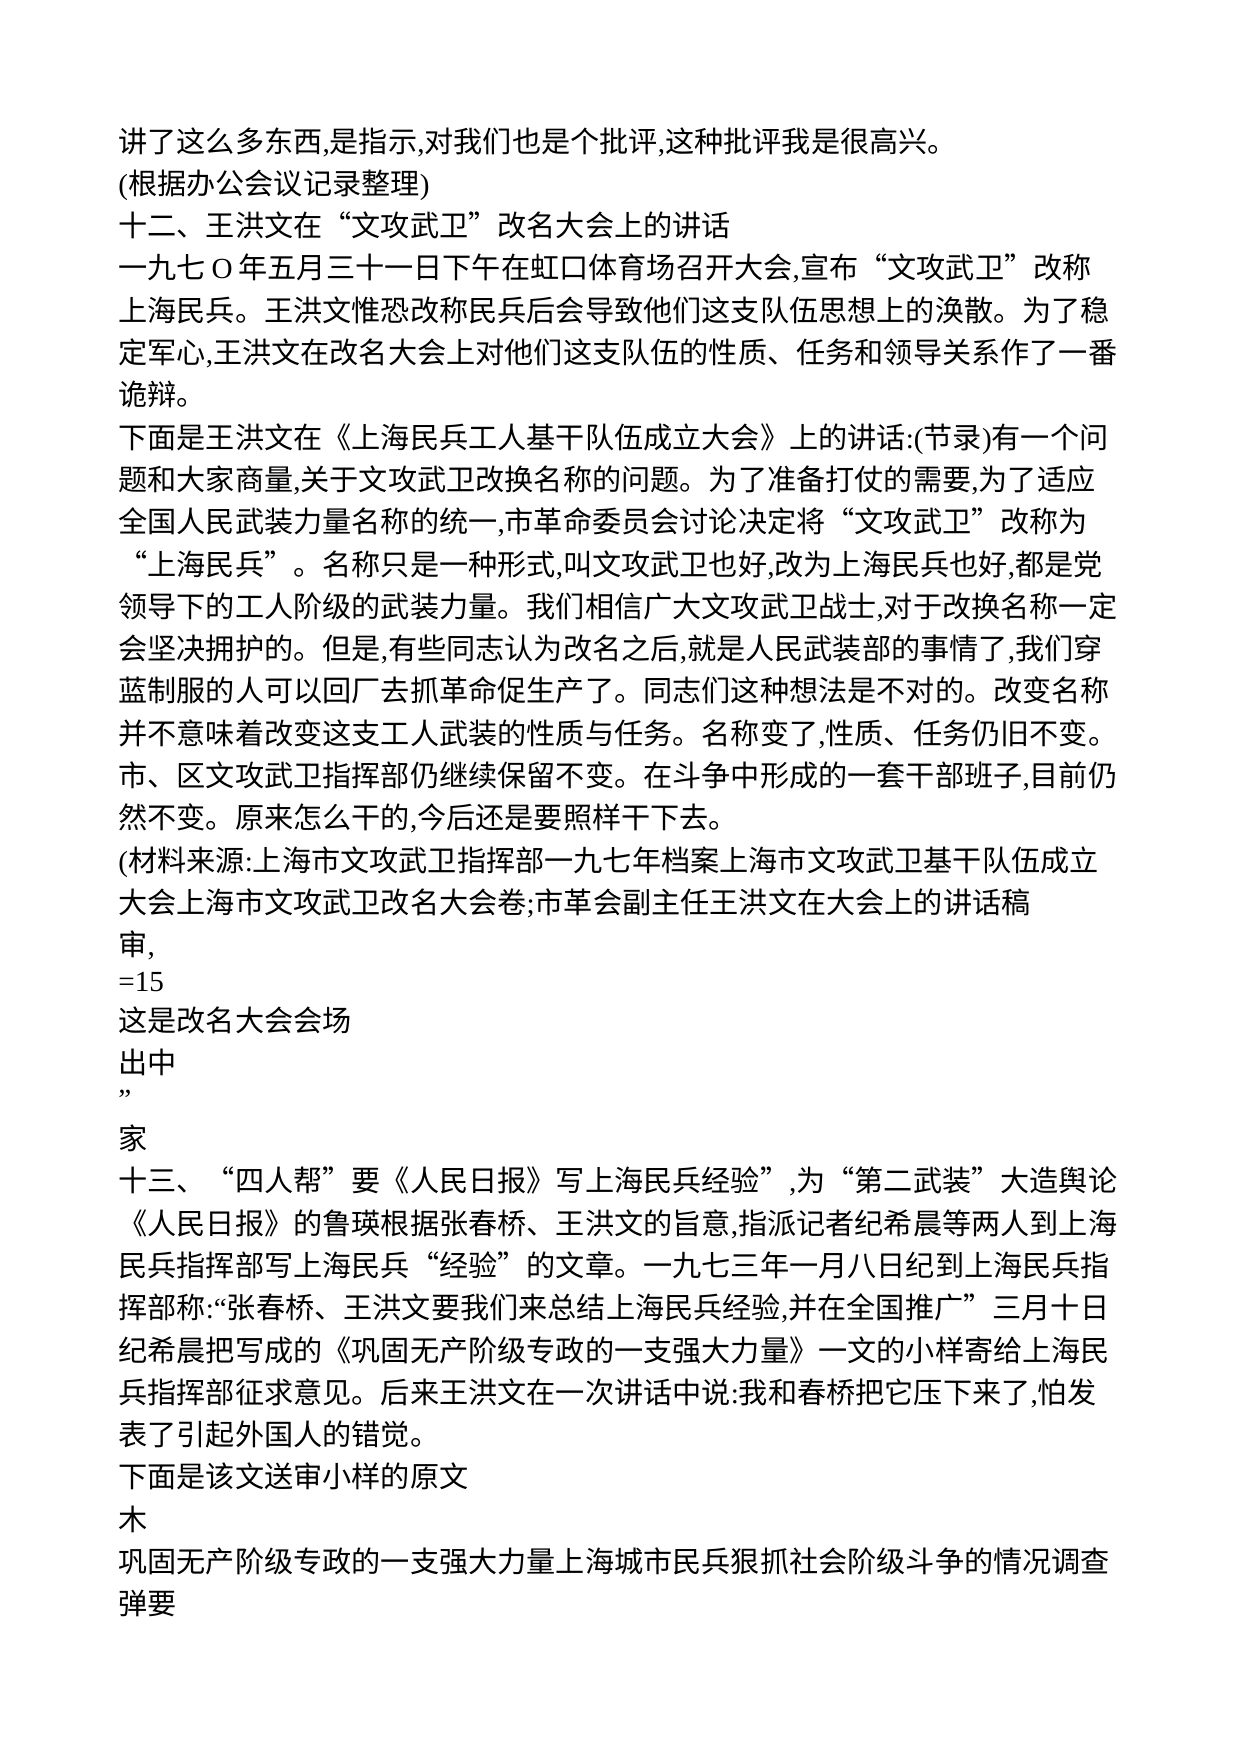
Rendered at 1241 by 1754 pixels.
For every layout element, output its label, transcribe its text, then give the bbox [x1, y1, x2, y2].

text 下面是该文送审小样的原文 [118, 1454, 1122, 1496]
text 出中 [118, 1040, 1122, 1082]
text (根据办公会议记录整理) [118, 160, 1122, 203]
text 讲了这么多东西,是指示,对我们也是个批评,这种批评我是很高兴。 [118, 118, 1122, 160]
text 十二、王洪文在“文攻武卫”改名大会上的讲话 [118, 203, 1122, 245]
text 巩固无产阶级专政的一支强大力量上海城市民兵狠抓社会阶级斗争的情况调查弹要 [118, 1538, 1122, 1623]
text ” [118, 1082, 1122, 1116]
text 一九七O年五月三十一日下午在虹口体育场召开大会,宣布“文攻武卫”改称 [118, 245, 1122, 287]
text 《人民日报》的鲁瑛根据张春桥、王洪文的旨意,指派记者纪希晨等两人到上海民兵指挥部写上海民兵“经验”的文章。一九七三年一月八日纪到上海民兵指挥部称:“张春桥、王洪文要我们来总结上海民兵经验,并在全国推广”三月十日纪希晨把写成的《巩固无产阶级专政的一支强大力量》一文的小样寄给上海民兵指挥部征求意见。后来王洪文在一次讲话中说:我和春桥把它压下来了,怕发表了引起外国人的错觉。 [118, 1200, 1122, 1454]
text 木 [118, 1496, 1122, 1538]
text 下面是王洪文在《上海民兵工人基干队伍成立大会》上的讲话:(节录)有一个问题和大家商量,关于文攻武卫改换名称的问题。为了准备打仗的需要,为了适应全国人民武装力量名称的统一,市革命委员会讨论决定将“文攻武卫”改称为“上海民兵”。名称只是一种形式,叫文攻武卫也好,改为上海民兵也好,都是党领导下的工人阶级的武装力量。我们相信广大文攻武卫战士,对于改换名称一定会坚决拥护的。但是,有些同志认为改名之后,就是人民武装部的事情了,我们穿蓝制服的人可以回厂去抓革命促生产了。同志们这种想法是不对的。改变名称并不意味着改变这支工人武装的性质与任务。名称变了,性质、任务仍旧不变。 [118, 414, 1122, 752]
text 十三、“四人帮”要《人民日报》写上海民兵经验”,为“第二武装”大造舆论 [118, 1158, 1122, 1200]
text (材料来源:上海市文攻武卫指挥部一九七年档案上海市文攻武卫基干队伍成立大会上海市文攻武卫改名大会卷;市革会副主任王洪文在大会上的讲话稿 [118, 837, 1122, 922]
text 这是改名大会会场 [118, 997, 1122, 1040]
text 审, [118, 922, 1122, 964]
text 市、区文攻武卫指挥部仍继续保留不变。在斗争中形成的一套干部班子,目前仍然不变。原来怎么干的,今后还是要照样干下去。 [118, 752, 1122, 837]
text =15 [118, 964, 1122, 997]
text 家 [118, 1116, 1122, 1158]
text 上海民兵。王洪文惟恐改称民兵后会导致他们这支队伍思想上的涣散。为了稳定军心,王洪文在改名大会上对他们这支队伍的性质、任务和领导关系作了一番诡辩。 [118, 287, 1122, 414]
